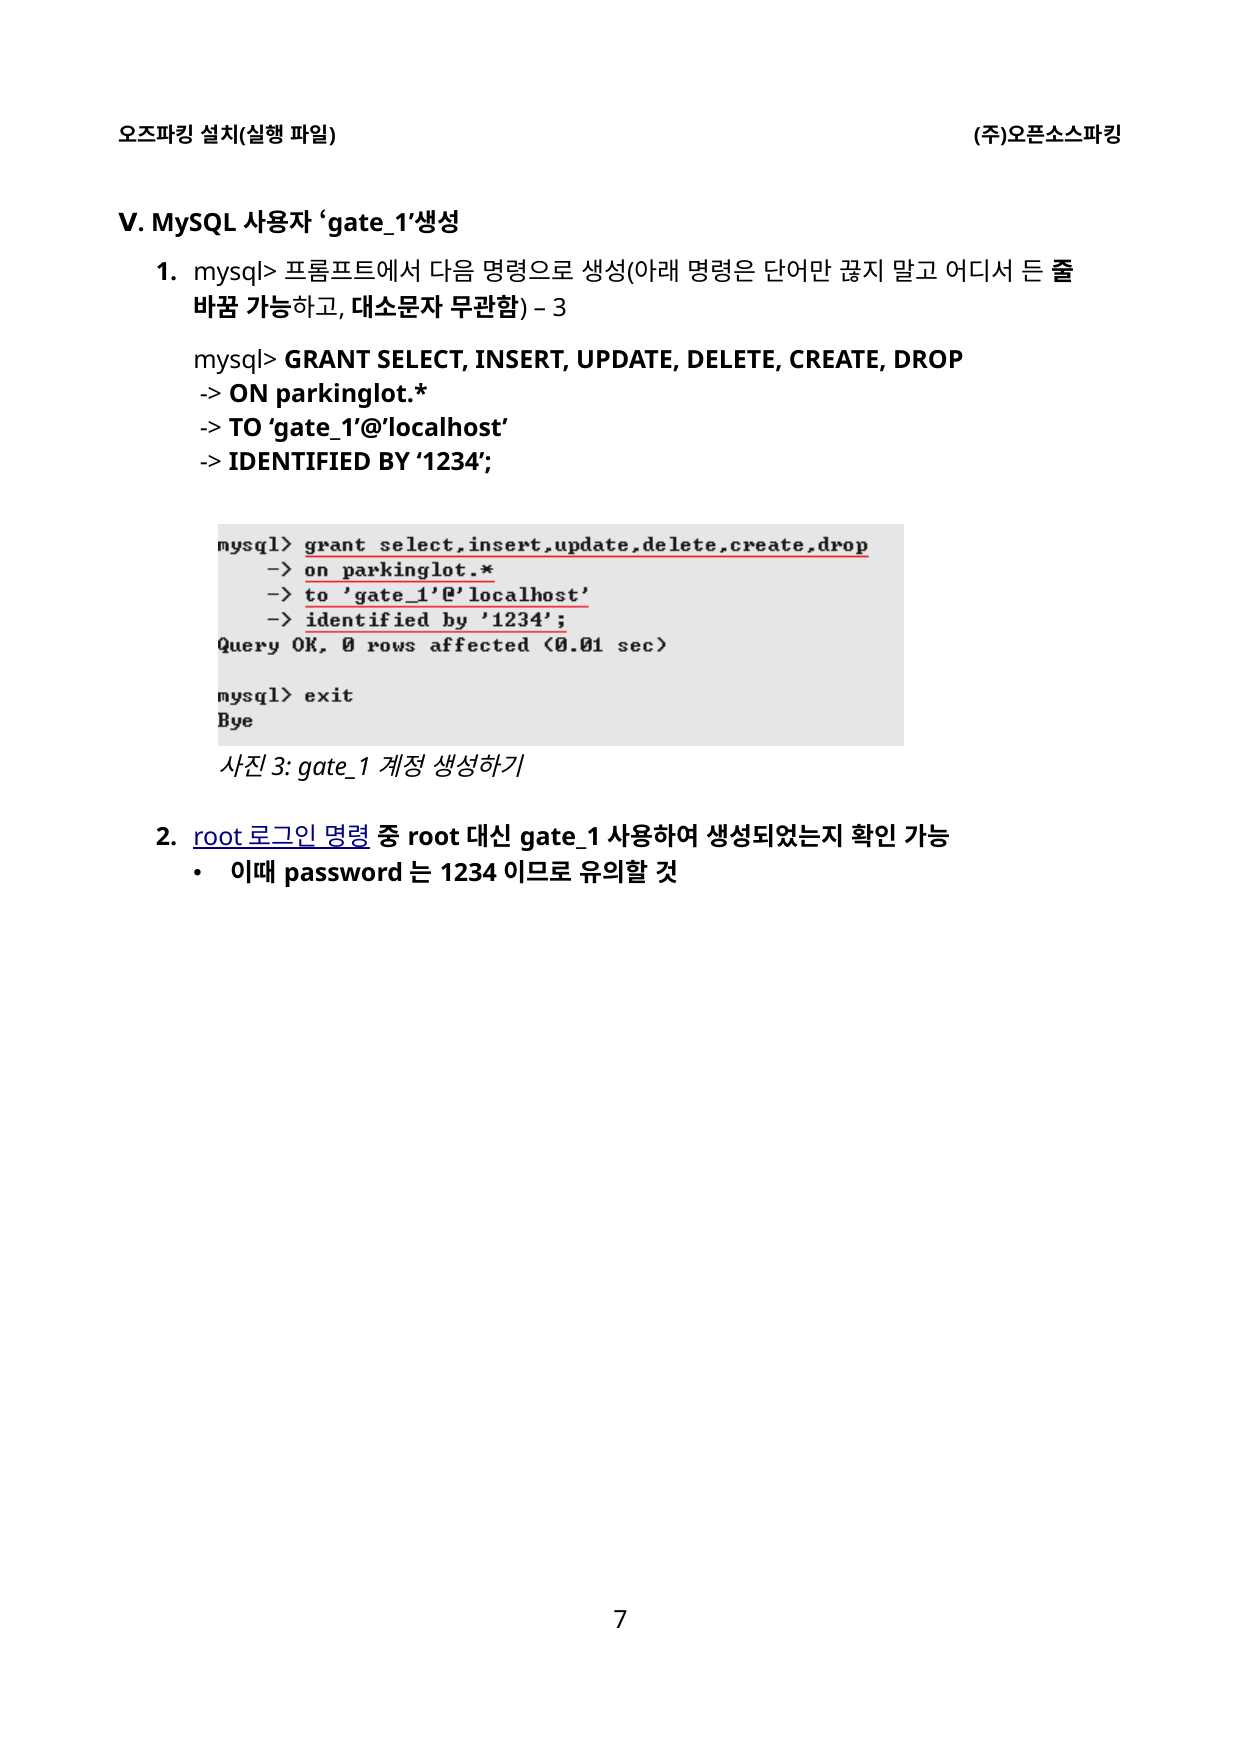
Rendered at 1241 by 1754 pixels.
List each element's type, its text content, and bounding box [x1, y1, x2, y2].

list 이때 password 는 1234 이므로 유의할 것 [193, 852, 1122, 889]
list mysql> 프롬프트에서 다음 명령으로 생성(아래 명령은 단어만 끊지 말고 어디서 든 줄 바꿈 가능하고, 대소문자 무관함) – 사진 3 mysql> GRANT SELECT, INSERT, UPDATE, DELETE, CREATE, DROP -> ON parkinglot.* -> TO ‘gate_1’@’localhost’ -> IDENTIFIED BY ‘1234’; [156, 252, 1122, 477]
subtitle Ⅴ. MySQL 사용자 ‘gate_1’생성 [118, 203, 1122, 239]
picture [218, 524, 904, 746]
list root 로그인 명령 중 root 대신 gate_1 사용하여 생성되었는지 확인 가능 [156, 816, 1122, 852]
text 사진 3: gate_1 계정 생성하기 [218, 746, 904, 782]
